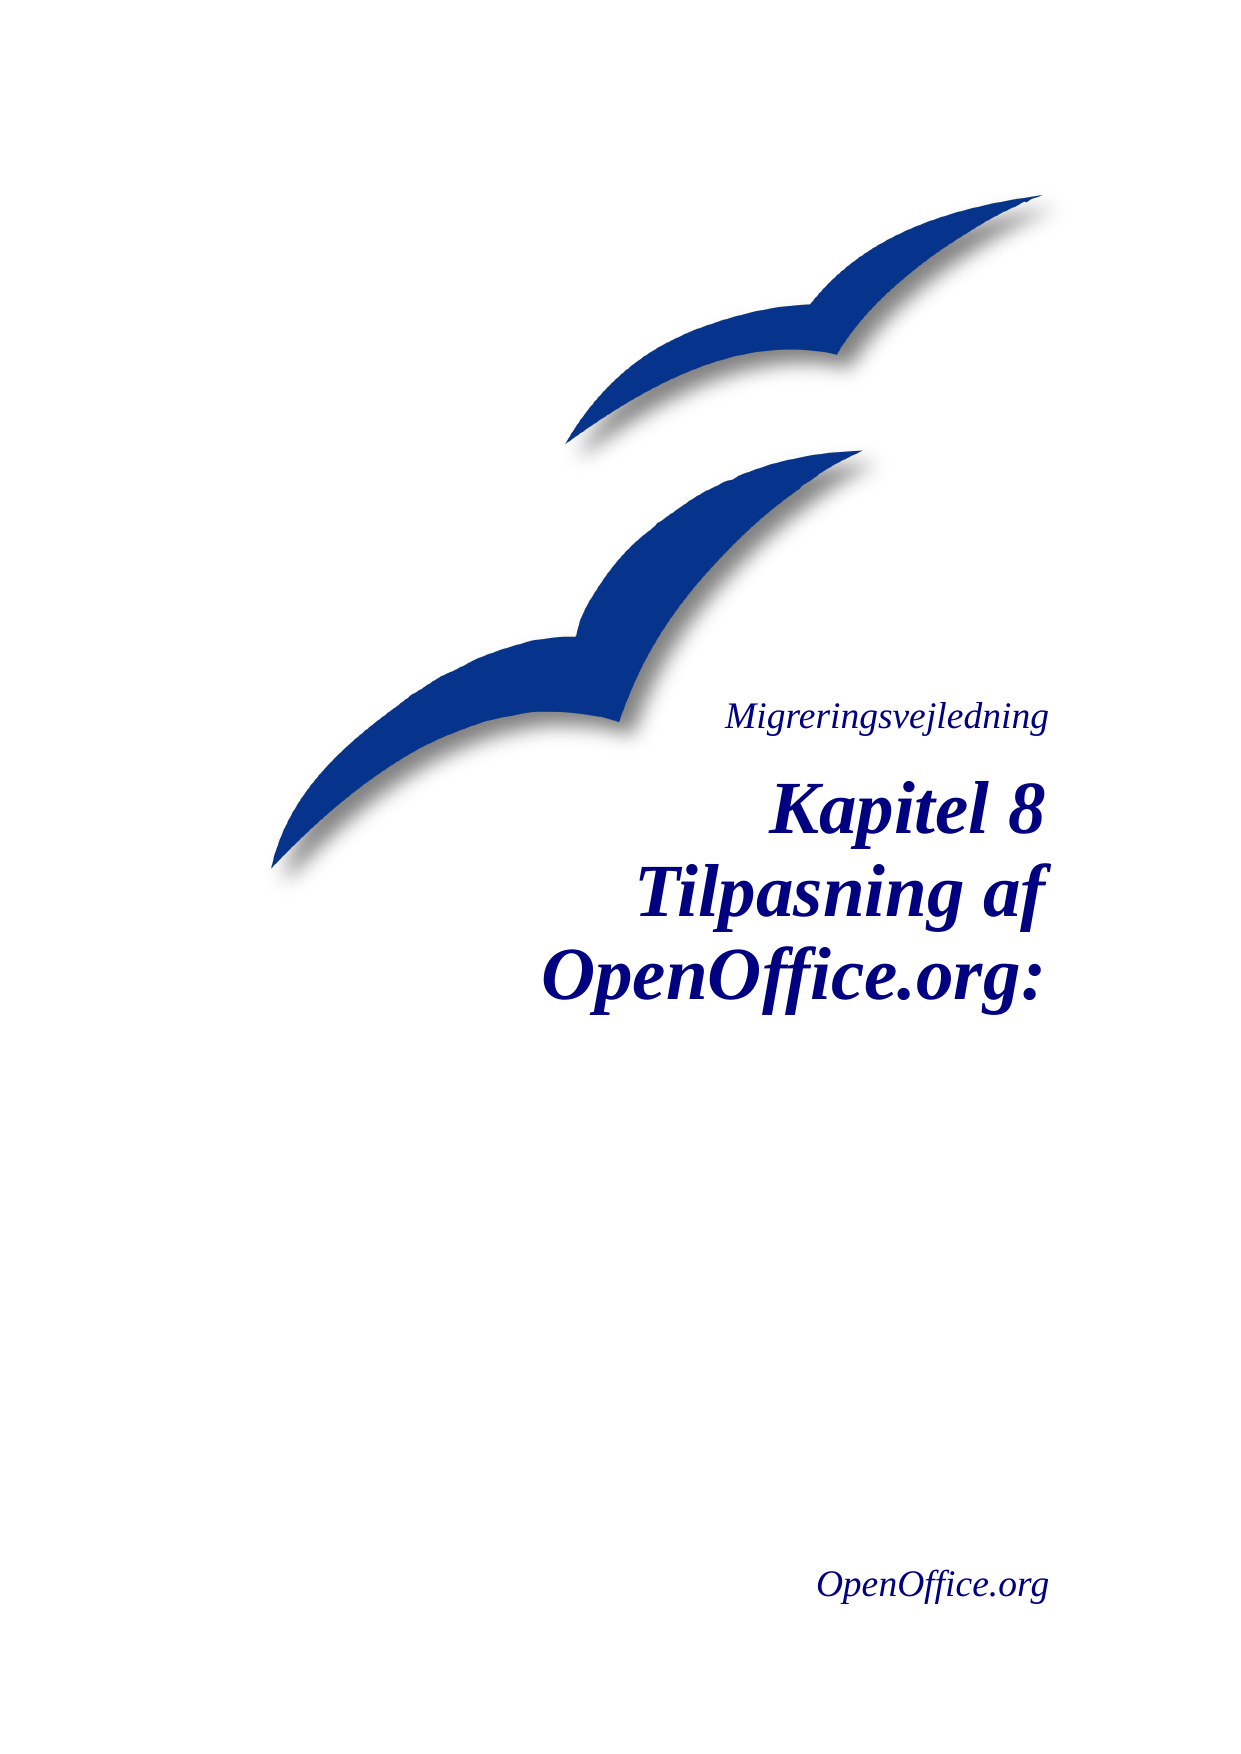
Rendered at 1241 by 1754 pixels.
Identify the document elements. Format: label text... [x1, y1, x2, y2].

subtitle Kapitel 8 Tilpasning af OpenOffice.org: [187, 766, 1053, 1015]
picture [767, 884, 781, 910]
text Migreringsvejledning [187, 695, 256, 737]
picture [897, 886, 913, 910]
picture [994, 884, 1008, 910]
picture [938, 884, 952, 910]
picture [256, 180, 1084, 910]
picture [730, 886, 744, 910]
picture [835, 886, 851, 910]
